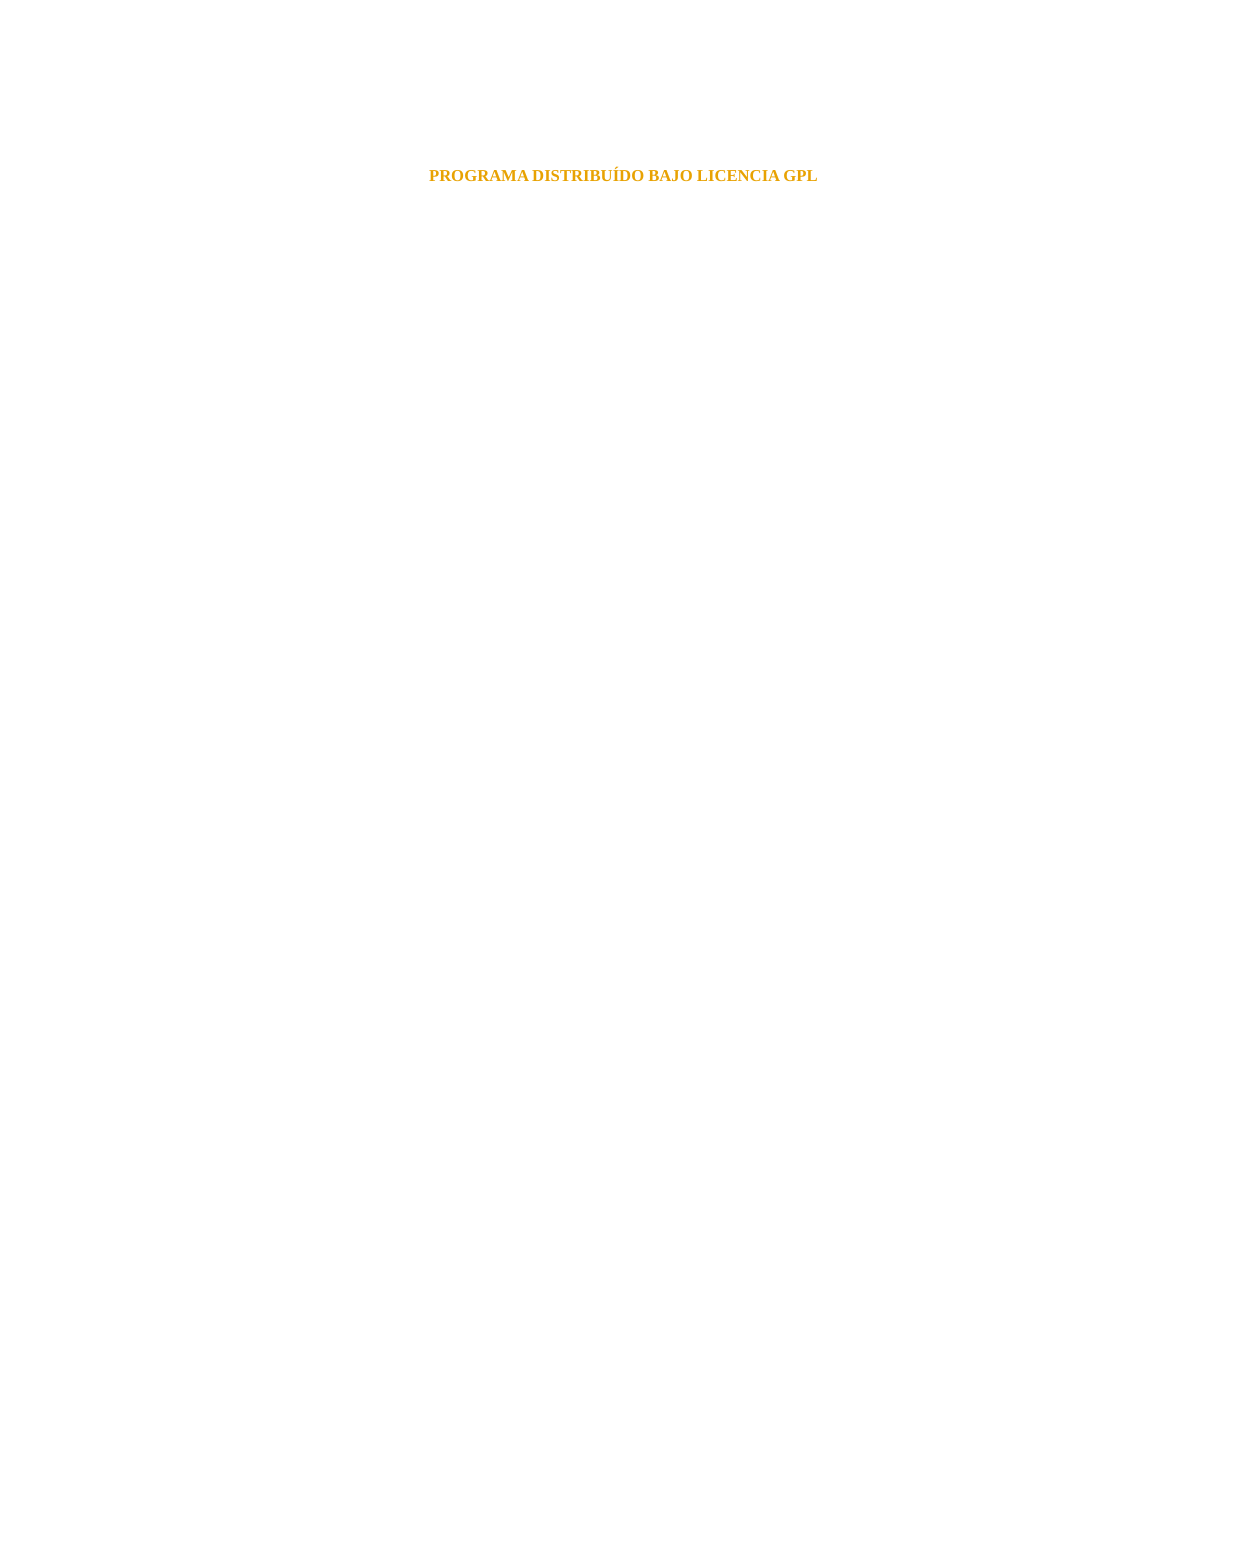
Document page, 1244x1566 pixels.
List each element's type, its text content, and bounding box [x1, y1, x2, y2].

text PROGRAMA DISTRIBUÍDO BAJO LICENCIA GPL [170, 166, 1076, 185]
